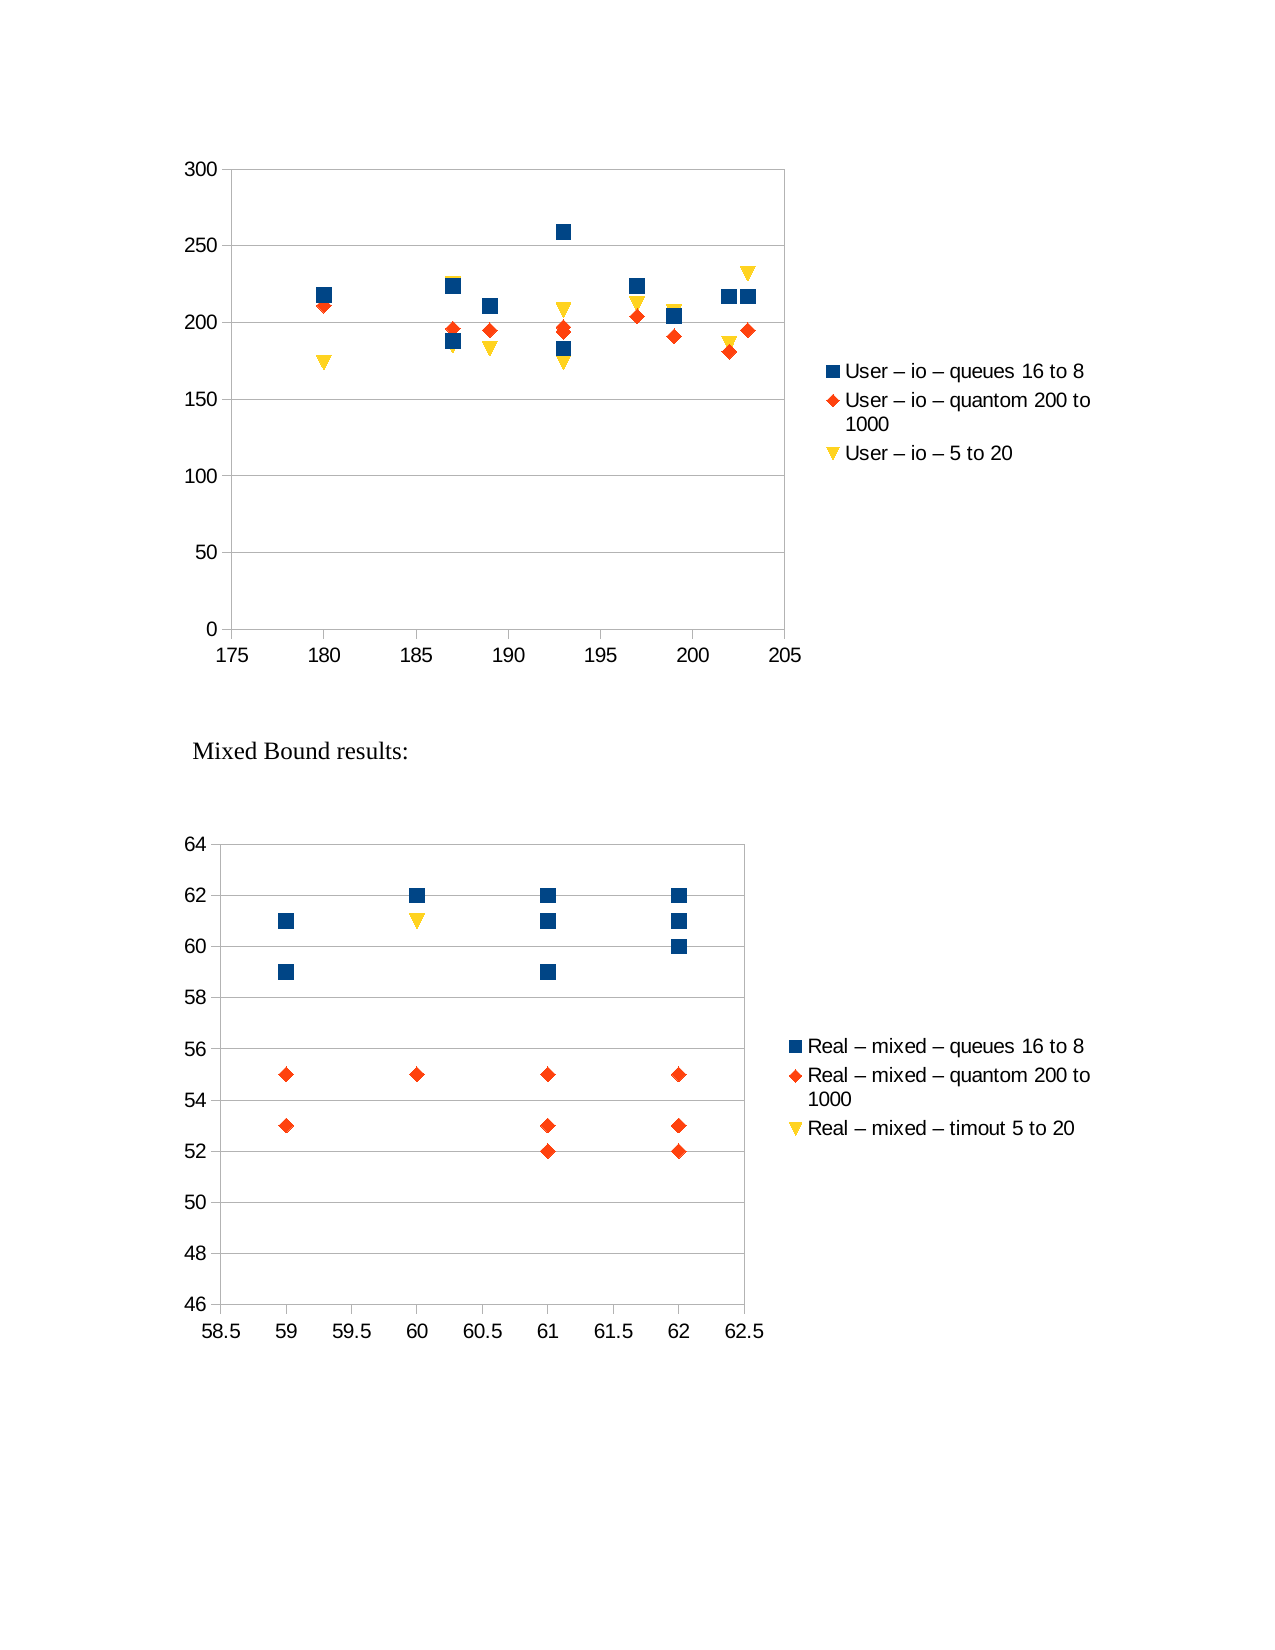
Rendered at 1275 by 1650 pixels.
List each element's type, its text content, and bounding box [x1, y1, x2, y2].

text Mixed Bound results: [118, 736, 1157, 764]
